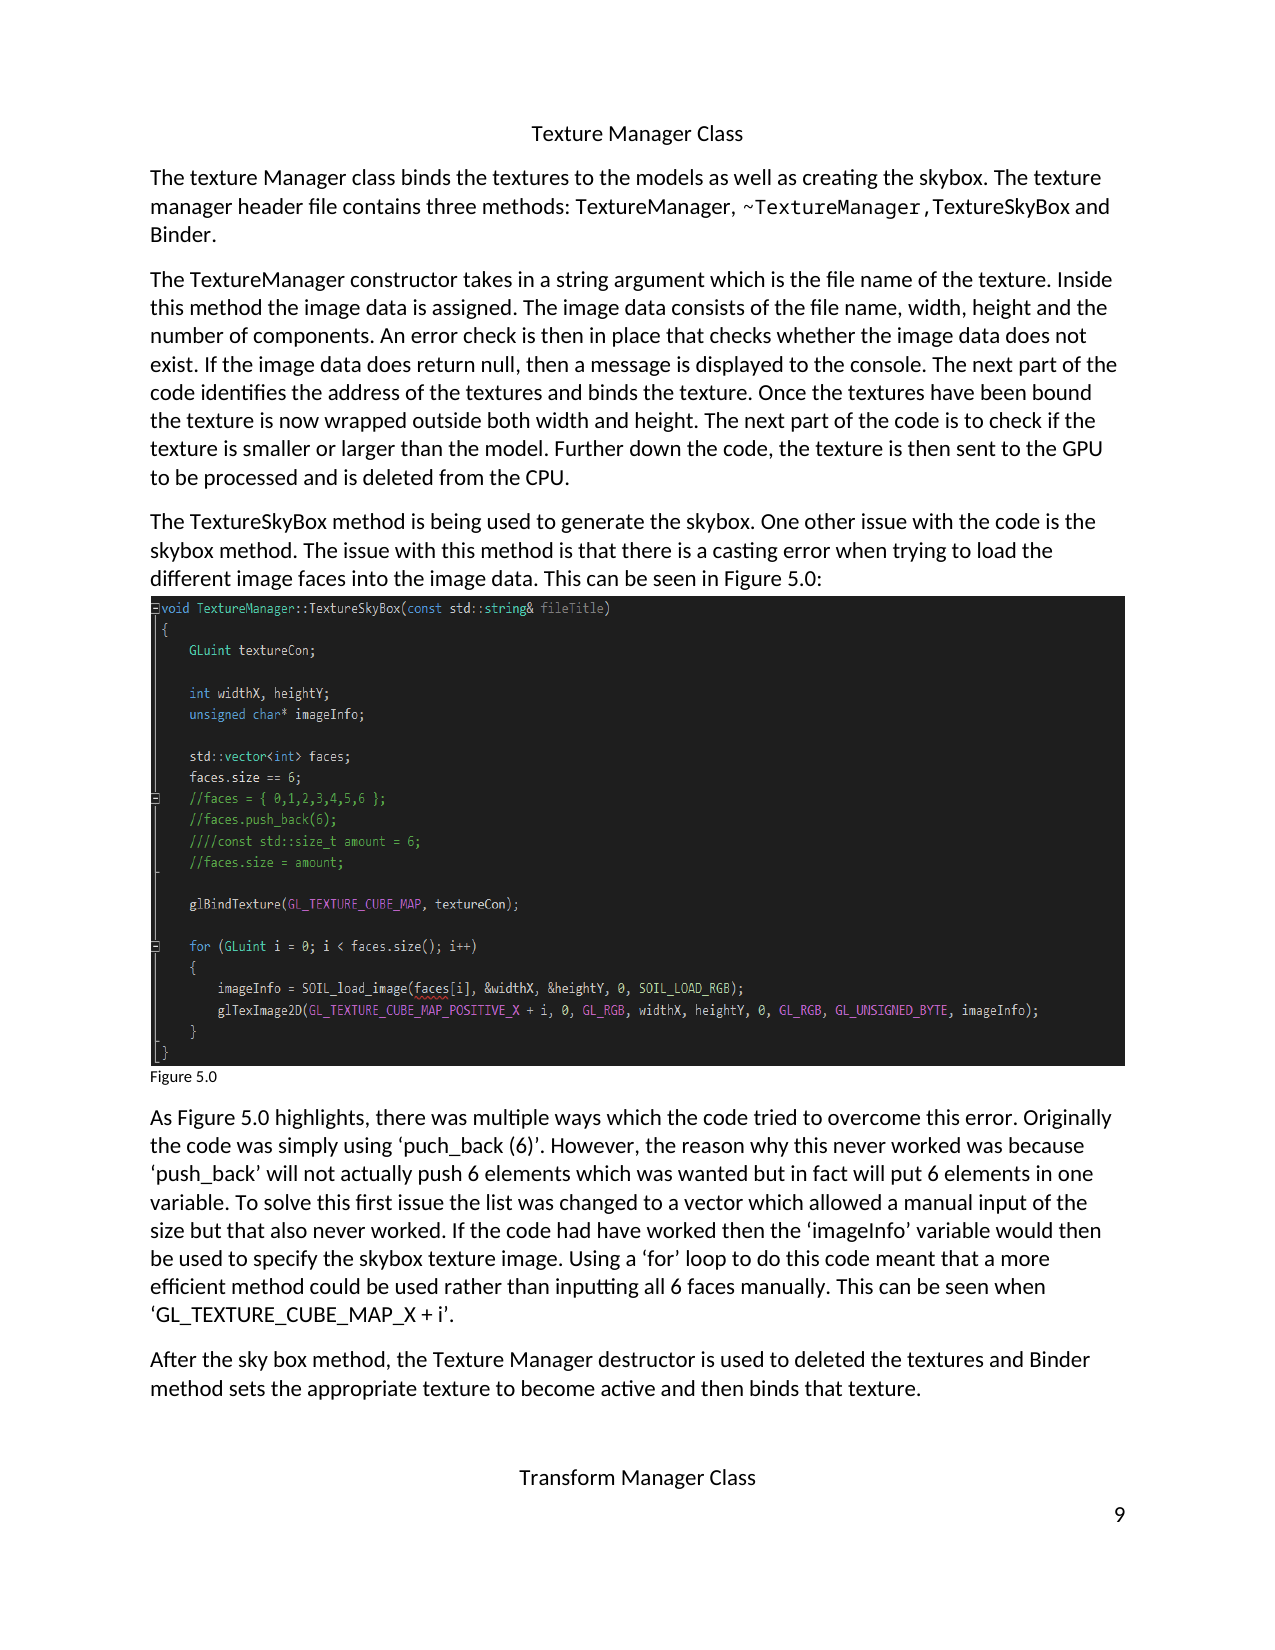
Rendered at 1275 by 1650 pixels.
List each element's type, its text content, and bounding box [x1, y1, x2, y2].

text Figure 5.0 [150, 609, 1125, 1086]
text The texture Manager class binds the textures to the models as well as creating the skybox. The texture manager header file contains three methods: TextureManager, ~TextureManager,TextureSkyBox and Binder. [150, 163, 1125, 248]
text As Figure 5.0 highlights, there was multiple ways which the code tried to overcome this error. Originally the code was simply using ‘puch_back (6)’. However, the reason why this never worked was because ‘push_back’ will not actually push 6 elements which was wanted but in fact will put 6 elements in one variable. To solve this first issue the list was changed to a vector which allowed a manual input of the size but that also never worked. If the code had have worked then the ‘imageInfo’ variable would then be used to specify the skybox texture image. Using a ‘for’ loop to do this code meant that a more efficient method could be used rather than inputting all 6 faces manually. This can be seen when ‘GL_TEXTURE_CUBE_MAP_X + i’. [150, 1103, 1125, 1329]
text Texture Manager Class [150, 119, 1125, 147]
text The TextureSkyBox method is being used to generate the skybox. One other issue with the code is the skybox method. The issue with this method is that there is a casting error when trying to load the different image faces into the image data. This can be seen in Figure 5.0: [150, 507, 1125, 592]
text The TextureManager constructor takes in a string argument which is the file name of the texture. Inside this method the image data is assigned. The image data consists of the file name, width, height and the number of components. An error check is then in place that checks whether the image data does not exist. If the image data does return null, then a message is displayed to the console. The next part of the code identifies the address of the textures and binds the texture. Once the textures have been bound the texture is now wrapped outside both width and height. The next part of the code is to check if the texture is smaller or larger than the model. Further down the code, the texture is then sent to the GPU to be processed and is deleted from the CPU. [150, 265, 1125, 491]
text Transform Manager Class [150, 1463, 1125, 1492]
text After the sky box method, the Texture Manager destructor is used to deleted the textures and Binder method sets the appropriate texture to become active and then binds that texture. [150, 1346, 1125, 1402]
